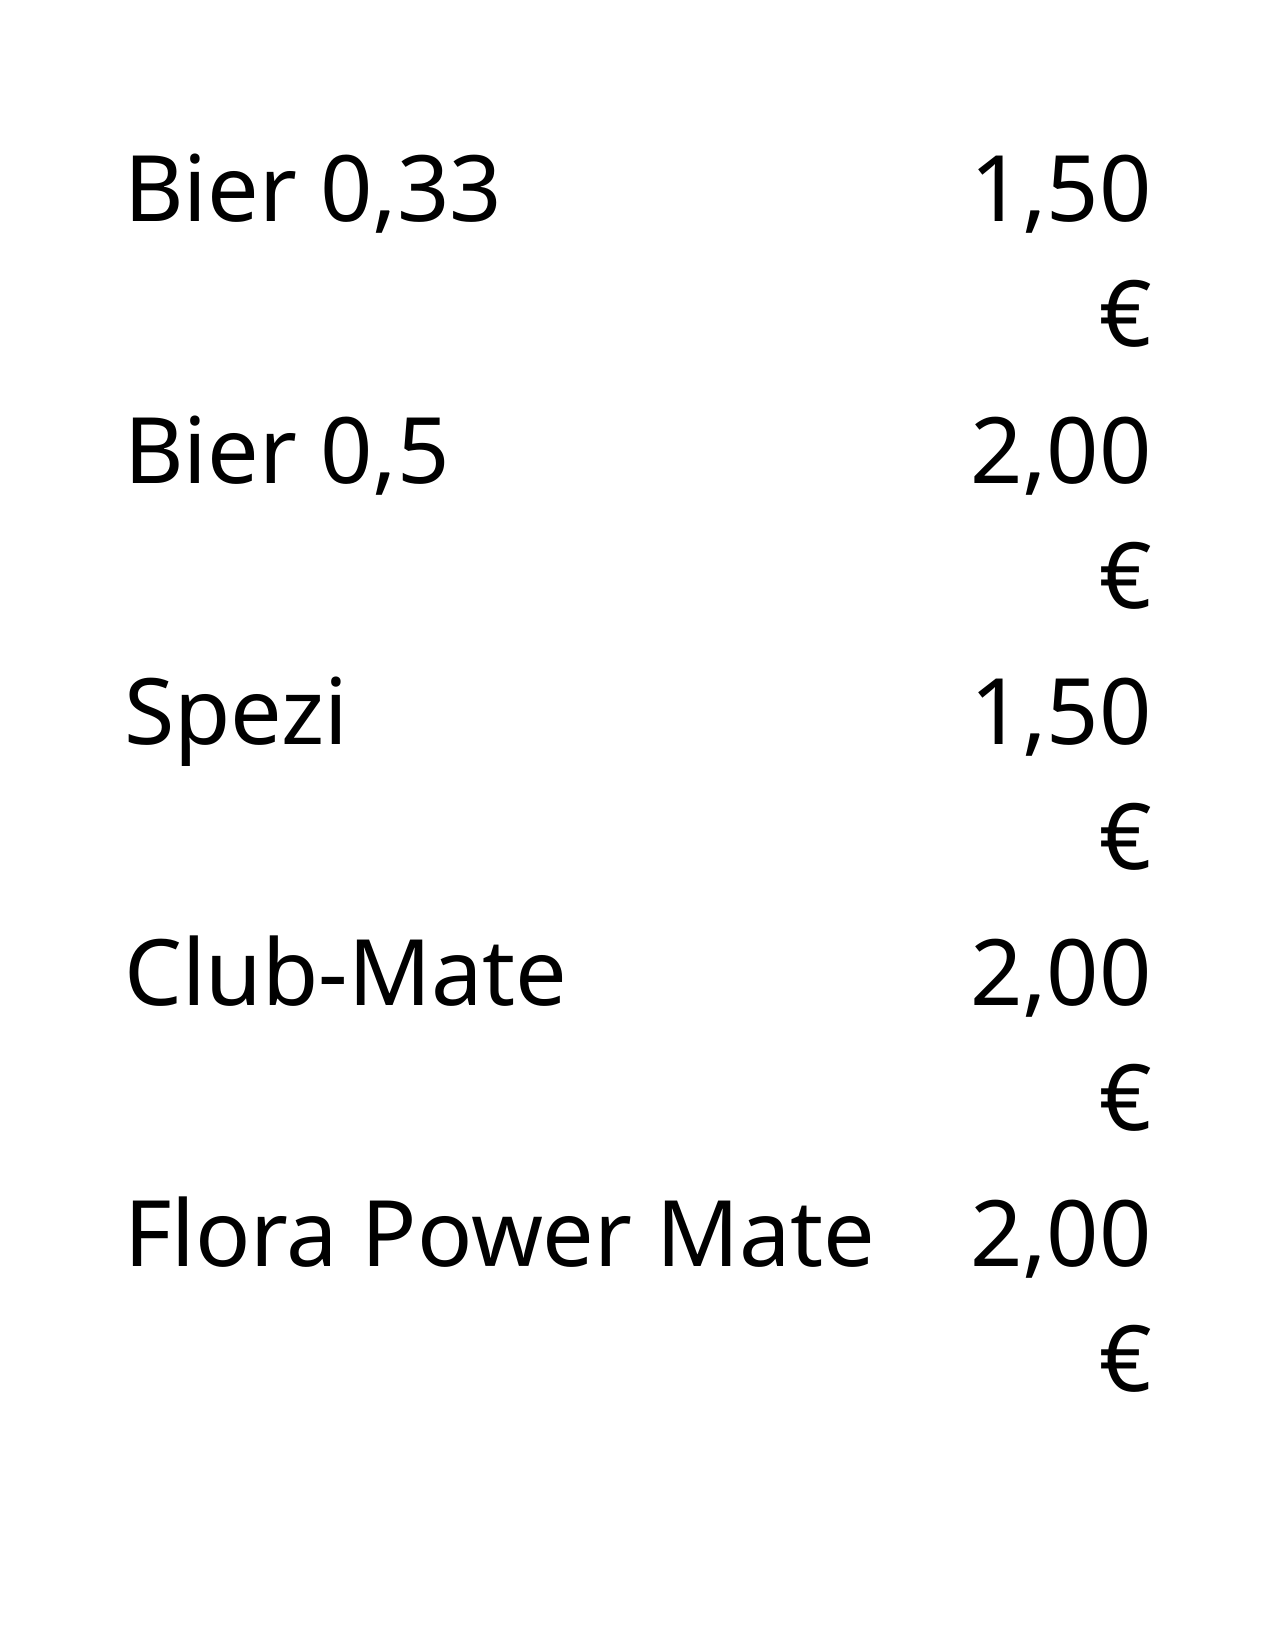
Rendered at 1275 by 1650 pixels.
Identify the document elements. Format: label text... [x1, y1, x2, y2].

table_cell 2,00 € [947, 379, 1157, 641]
table_cell Flora Power Mate [118, 1163, 947, 1424]
table_cell Bier 0,5 [118, 379, 947, 641]
table_cell 1,50 € [947, 641, 1157, 902]
table_cell 2,00 € [947, 902, 1157, 1163]
table_cell Club-Mate [118, 902, 947, 1163]
table_cell Spezi [118, 641, 947, 902]
table_cell Bier 0,33 [118, 118, 947, 379]
table_cell 2,00 € [947, 1163, 1157, 1424]
table_cell 1,50 € [947, 118, 1157, 379]
